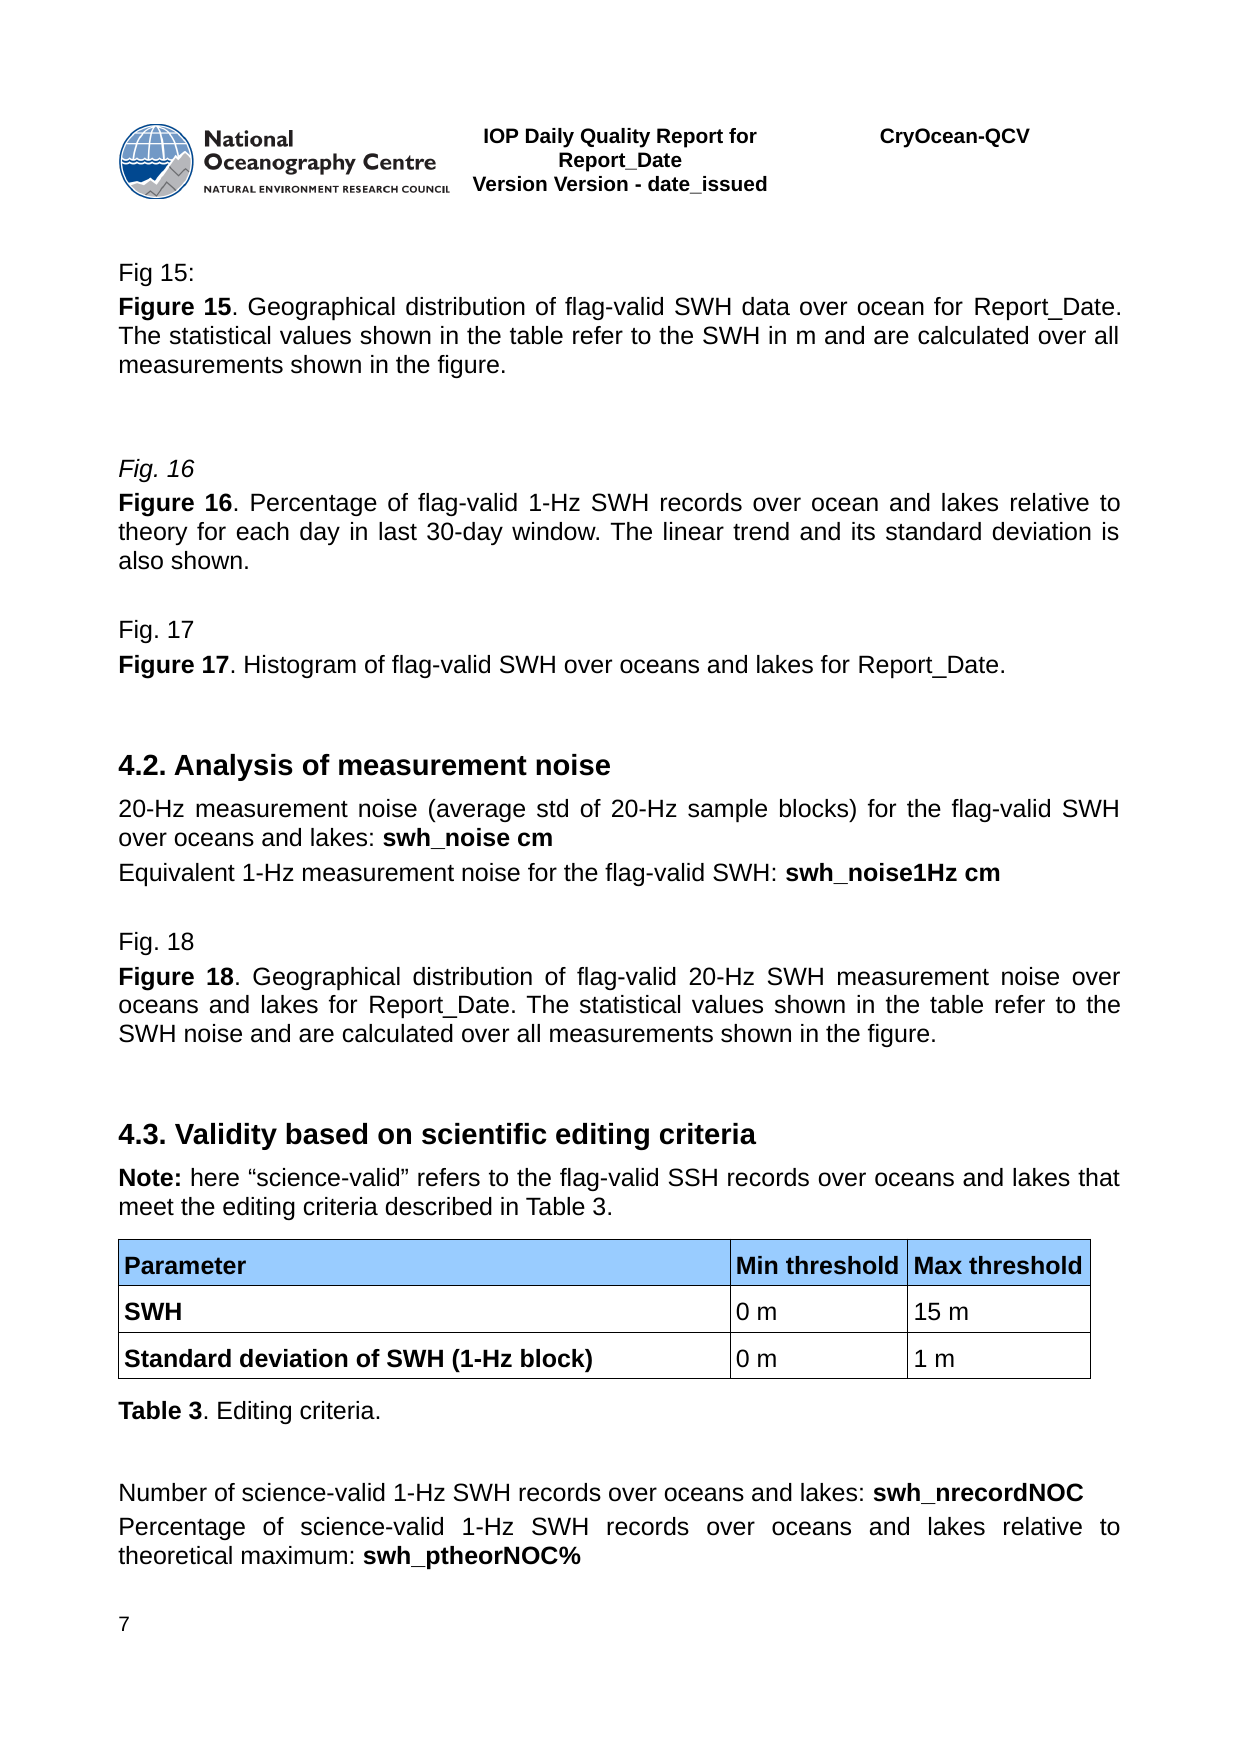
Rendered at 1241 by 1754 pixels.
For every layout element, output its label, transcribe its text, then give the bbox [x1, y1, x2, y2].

text Note: here “science-valid” refers to the flag-valid SSH records over oceans and lakes that meet the editing criteria described in Table 3. [118, 1163, 1122, 1221]
table_header Parameter [119, 1240, 730, 1285]
text Number of science-valid 1-Hz SWH records over oceans and lakes: swh_nrecordNOC [118, 1477, 1122, 1506]
table_header Min threshold [731, 1240, 907, 1285]
text Fig. 17 [118, 615, 1122, 644]
text 20-Hz measurement noise (average std of 20-Hz sample blocks) for the flag-valid SWH over oceans and lakes: swh_noise cm [118, 794, 1122, 852]
text Figure 17. Histogram of flag-valid SWH over oceans and lakes for Report_Date. [118, 650, 1122, 679]
table_cell 1 m [908, 1333, 1090, 1378]
text Figure 15. Geographical distribution of flag-valid SWH data over ocean for Report_Date. The statistical values shown in the table refer to the SWH in m and are calculated over all measurements shown in the figure. [118, 292, 1122, 378]
text Equivalent 1-Hz measurement noise for the flag-valid SWH: swh_noise1Hz cm [118, 858, 1122, 886]
table_cell 0 m [731, 1286, 907, 1332]
table_cell 15 m [908, 1286, 1090, 1332]
table_cell SWH [119, 1286, 730, 1332]
text Percentage of science-valid 1-Hz SWH records over oceans and lakes relative to theoretical maximum: swh_ptheorNOC% [118, 1512, 1122, 1570]
text Figure 16. Percentage of flag-valid 1-Hz SWH records over ocean and lakes relative to theory for each day in last 30-day window. The linear trend and its standard deviation is also shown. [118, 488, 1122, 575]
text Fig 15: [118, 257, 1122, 286]
text Fig. 16 [118, 454, 1122, 482]
text 4.3. Validity based on scientific editing criteria [118, 1117, 1122, 1151]
text Fig. 18 [118, 927, 1122, 956]
table_cell Standard deviation of SWH (1-Hz block) [119, 1333, 730, 1378]
text 4.2. Analysis of measurement noise [118, 748, 1122, 782]
table_cell 0 m [731, 1333, 907, 1378]
table_header Max threshold [908, 1240, 1090, 1285]
text Figure 18. Geographical distribution of flag-valid 20-Hz SWH measurement noise over oceans and lakes for Report_Date. The statistical values shown in the table refer to the SWH noise and are calculated over all measurements shown in the figure. [118, 962, 1122, 1048]
text Table 3. Editing criteria. [118, 1396, 1122, 1425]
